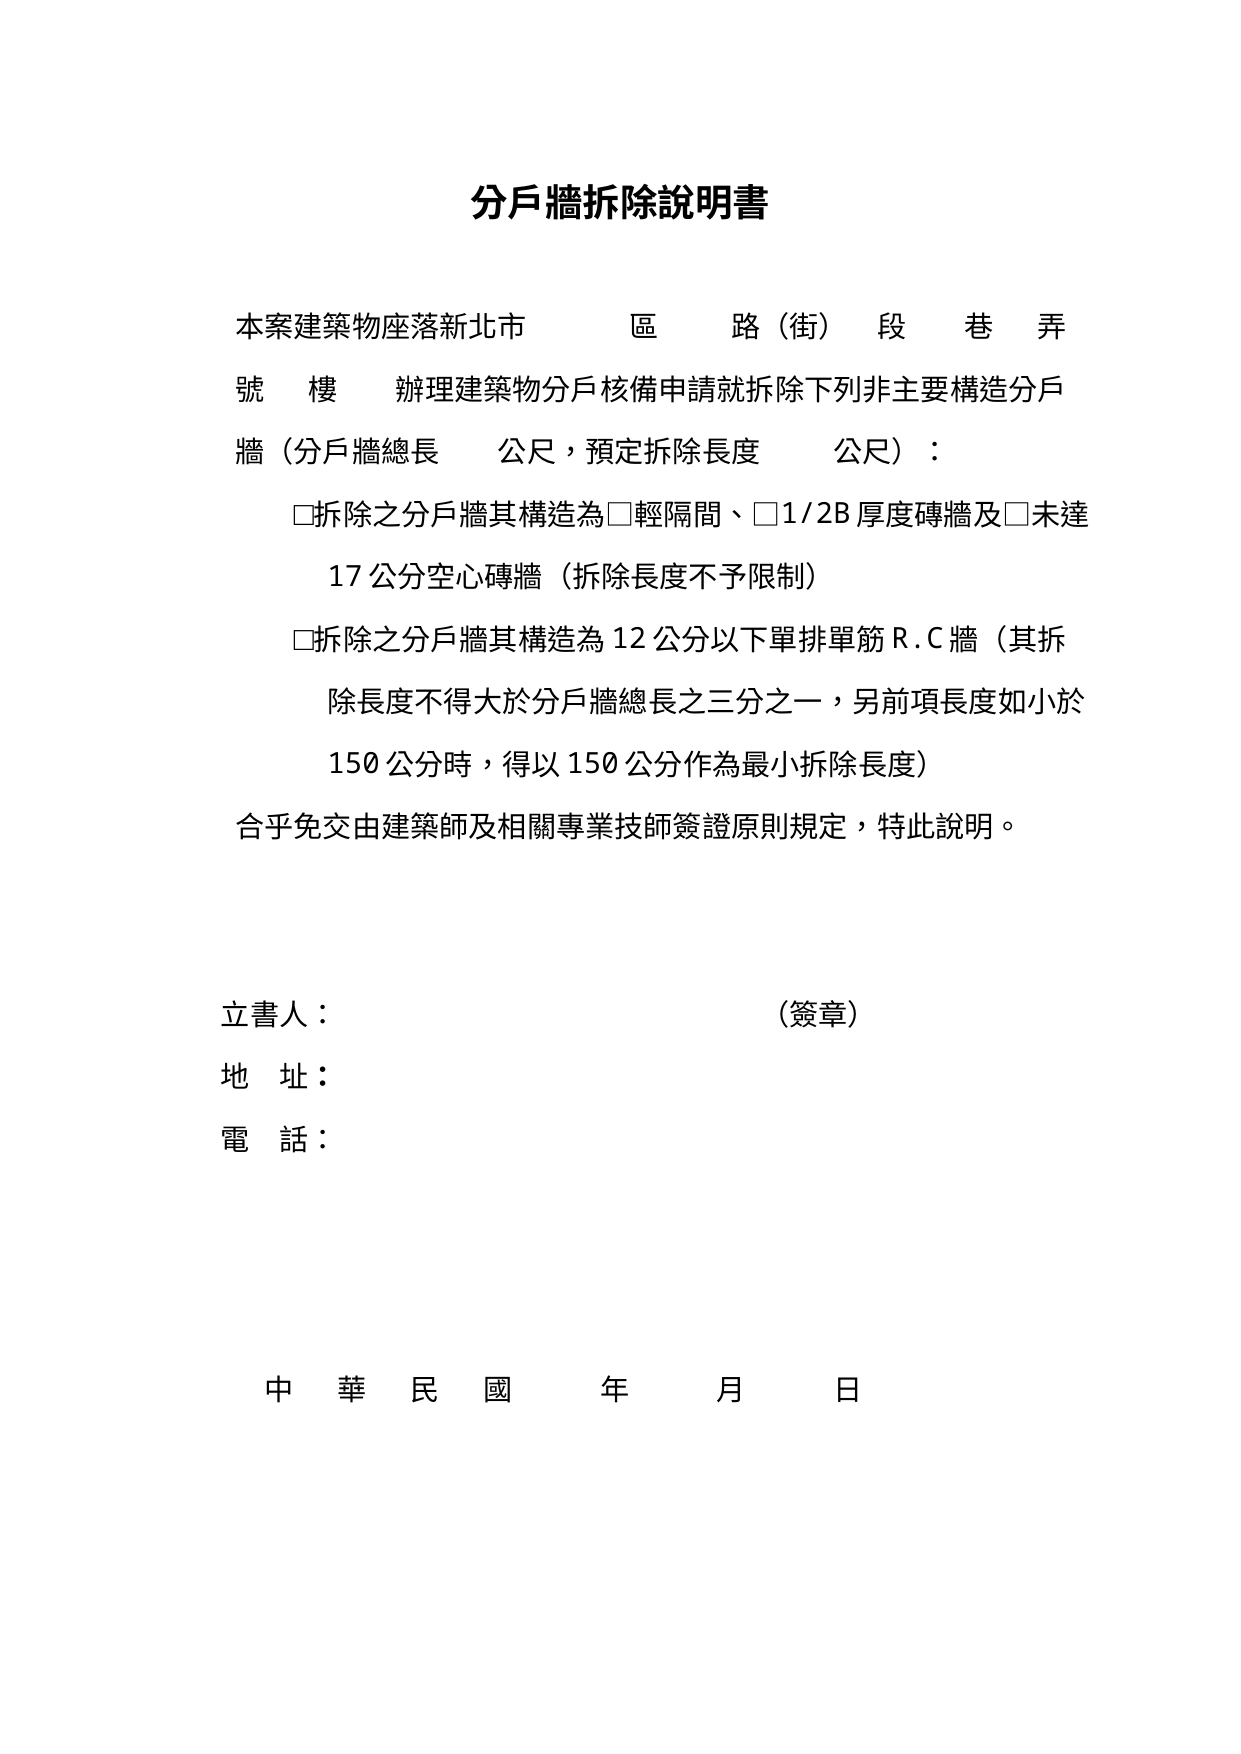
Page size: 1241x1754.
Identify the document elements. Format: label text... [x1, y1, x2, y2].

text 電 話： [148, 1096, 1092, 1158]
text 本案建築物座落新北市 區 路（街） 段 巷 弄 號 樓 辦理建築物分戶核備申請就拆除下列非主要構造分戶牆（分戶牆總長 公尺，預定拆除長度 公尺）： [235, 283, 1092, 471]
text 立書人： （簽章） [148, 971, 1092, 1033]
text 合乎免交由建築師及相關專業技師簽證原則規定，特此說明。 [148, 783, 1092, 846]
text □拆除之分戶牆其構造為12公分以下單排單筋R.C牆（其拆除長度不得大於分戶牆總長之三分之一，另前項長度如小於150公分時，得以150公分作為最小拆除長度） [294, 596, 1092, 783]
text 分戶牆拆除說明書 [148, 158, 1092, 221]
text 中 華 民 國 年 月 日 [148, 1346, 1092, 1408]
text 地 址： [148, 1033, 1092, 1096]
text □拆除之分戶牆其構造為□輕隔間、□1/2B厚度磚牆及□未達17公分空心磚牆（拆除長度不予限制） [294, 471, 1092, 596]
